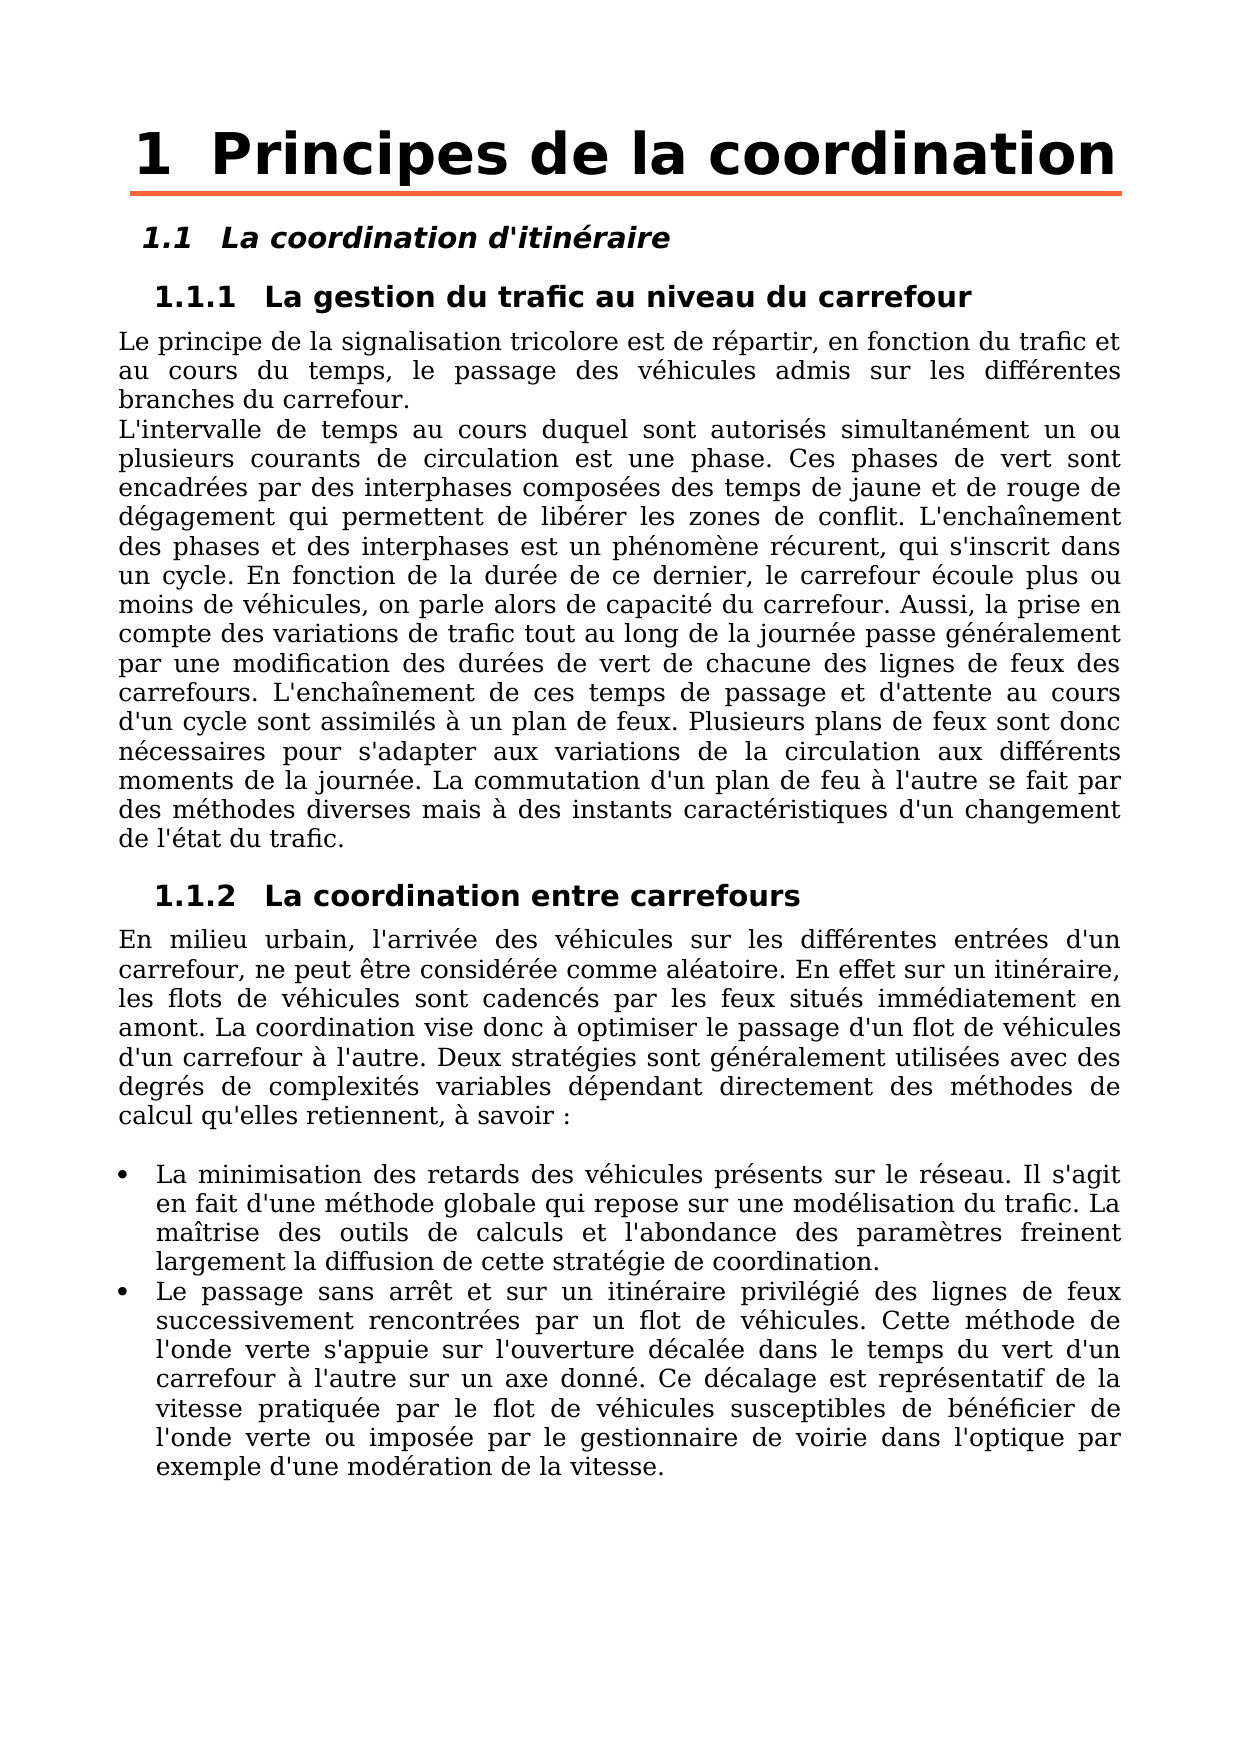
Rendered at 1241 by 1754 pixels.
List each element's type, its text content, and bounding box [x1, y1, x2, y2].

subtitle La gestion du trafic au niveau du carrefour [153, 280, 1122, 314]
text En milieu urbain, l'arrivée des véhicules sur les différentes entrées d'un carrefour, ne peut être considérée comme aléatoire. En effet sur un itinéraire, les flots de véhicules sont cadencés par les feux situés immédiatement en amont. La coordination vise donc à optimiser le passage d'un flot de véhicules d'un carrefour à l'autre. Deux stratégies sont généralement utilisées avec des degrés de complexités variables dépendant directement des méthodes de calcul qu'elles retiennent, à savoir : [118, 926, 1122, 1131]
list Le passage sans arrêt et sur un itinéraire privilégié des lignes de feux successivement rencontrées par un flot de véhicules. Cette méthode de l'onde verte s'appuie sur l'ouverture décalée dans le temps du vert d'un carrefour à l'autre sur un axe donné. Ce décalage est représentatif de la vitesse pratiquée par le flot de véhicules susceptibles de bénéficier de l'onde verte ou imposée par le gestionnaire de voirie dans l'optique par exemple d'une modération de la vitesse. [118, 1277, 1122, 1482]
list La minimisation des retards des véhicules présents sur le réseau. Il s'agit en fait d'une méthode globale qui repose sur une modélisation du trafic. La maîtrise des outils de calculs et l'abondance des paramètres freinent largement la diffusion de cette stratégie de coordination. [118, 1160, 1122, 1277]
subtitle La coordination d'itinéraire [142, 221, 1122, 255]
text Le principe de la signalisation tricolore est de répartir, en fonction du trafic et au cours du temps, le passage des véhicules admis sur les différentes branches du carrefour. [118, 327, 1122, 415]
text L'intervalle de temps au cours duquel sont autorisés simultanément un ou plusieurs courants de circulation est une phase. Ces phases de vert sont encadrées par des interphases composées des temps de jaune et de rouge de dégagement qui permettent de libérer les zones de conflit. L'enchaînement des phases et des interphases est un phénomène récurent, qui s'inscrit dans un cycle. En fonction de la durée de ce dernier, le carrefour écoule plus ou moins de véhicules, on parle alors de capacité du carrefour. Aussi, la prise en compte des variations de trafic tout au long de la journée passe généralement par une modification des durées de vert de chacune des lignes de feux des carrefours. L'enchaînement de ces temps de passage et d'attente au cours d'un cycle sont assimilés à un plan de feux. Plusieurs plans de feux sont donc nécessaires pour s'adapter aux variations de la circulation aux différents moments de la journée. La commutation d'un plan de feu à l'autre se fait par des méthodes diverses mais à des instants caractéristiques d'un changement de l'état du trafic. [118, 415, 1122, 854]
subtitle Principes de la coordination [130, 118, 1122, 191]
subtitle La coordination entre carrefours [153, 879, 1122, 913]
